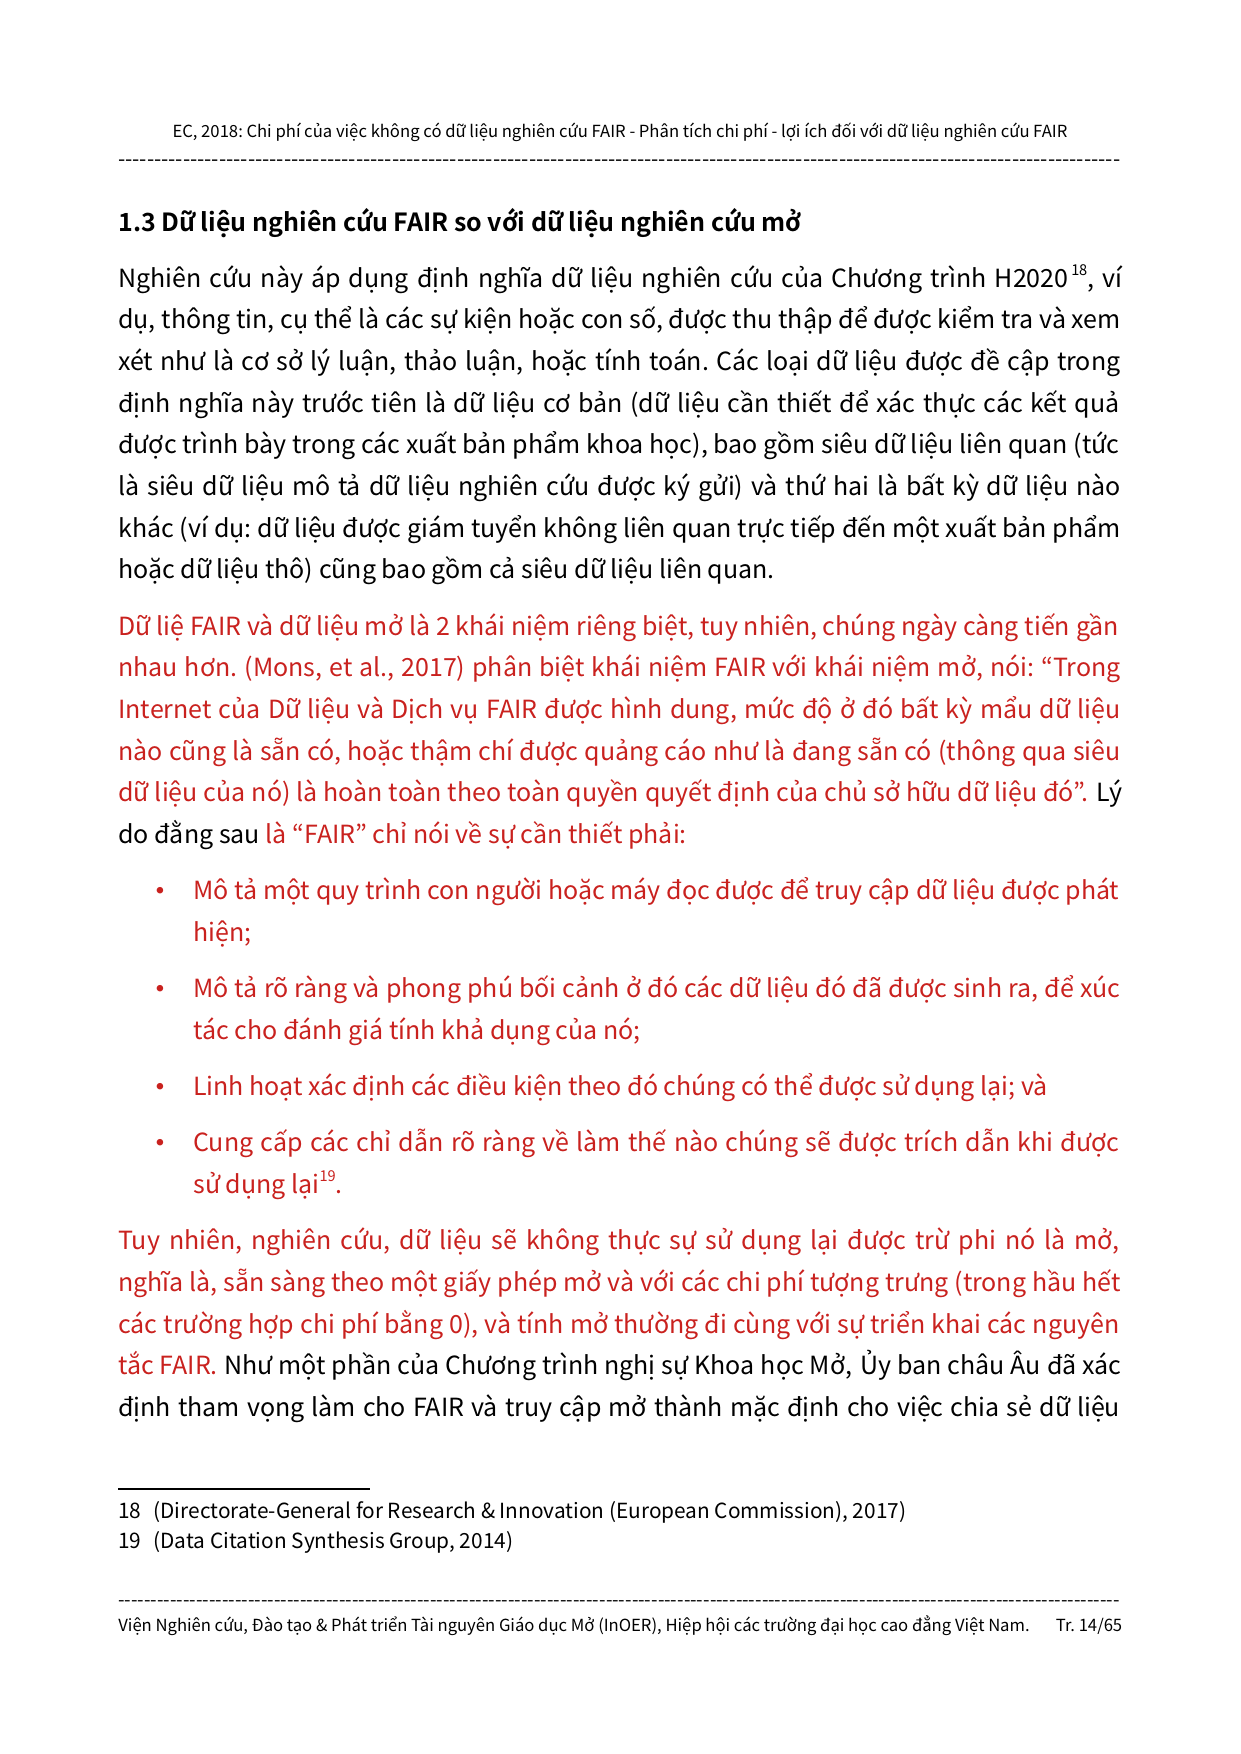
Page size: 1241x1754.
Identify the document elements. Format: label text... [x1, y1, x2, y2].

text (Directorate-General for Research & Innovation (European Commission), 2017) [118, 1494, 1122, 1525]
list Mô tả một quy trình con người hoặc máy đọc được để truy cập dữ liệu được phát hiện; [156, 871, 1122, 949]
text 1.3 Dữ liệu nghiên cứu FAIR so với dữ liệu nghiên cứu mở [118, 202, 1122, 238]
list Cung cấp các chỉ dẫn rõ ràng về làm thế nào chúng sẽ được trích dẫn khi được sử dụng lại. [156, 1123, 1122, 1201]
list (Data Citation Synthesis Group, 2014) [118, 1525, 1122, 1555]
list Linh hoạt xác định các điều kiện theo đó chúng có thể được sử dụng lại; và [156, 1067, 1122, 1103]
text Tuy nhiên, nghiên cứu, dữ liệu sẽ không thực sự sử dụng lại được trừ phi nó là mở, nghĩa là, sẵn sàng theo một giấy phép mở và với các chi phí tượng trưng (trong hầu hết các trường hợp chi phí bằng 0), và tính mở thường đi cùng với sự triển khai các nguyên tắc FAIR. Như một phần của Chương trình nghị sự Khoa học Mở, Ủy ban châu Âu đã xác định tham vọng làm cho FAIR và truy cập mở thành mặc định cho việc chia sẻ dữ liệu [118, 1221, 1122, 1424]
list Mô tả rõ ràng và phong phú bối cảnh ở đó các dữ liệu đó đã được sinh ra, để xúc tác cho đánh giá tính khả dụng của nó; [156, 969, 1122, 1047]
text Dữ liệ FAIR và dữ liệu mở là 2 khái niệm riêng biệt, tuy nhiên, chúng ngày càng tiến gần nhau hơn. (Mons, et al., 2017) phân biệt khái niệm FAIR với khái niệm mở, nói: “Trong Internet của Dữ liệu và Dịch vụ FAIR được hình dung, mức độ ở đó bất kỳ mẩu dữ liệu nào cũng là sẵn có, hoặc thậm chí được quảng cáo như là đang sẵn có (thông qua siêu dữ liệu của nó) là hoàn toàn theo toàn quyền quyết định của chủ sở hữu dữ liệu đó”. Lý do đằng sau là “FAIR” chỉ nói về sự cần thiết phải: [118, 606, 1122, 851]
text Nghiên cứu này áp dụng định nghĩa dữ liệu nghiên cứu của Chương trình H2020, ví dụ, thông tin, cụ thể là các sự kiện hoặc con số, được thu thập để được kiểm tra và xem xét như là cơ sở lý luận, thảo luận, hoặc tính toán. Các loại dữ liệu được đề cập trong định nghĩa này trước tiên là dữ liệu cơ bản (dữ liệu cần thiết để xác thực các kết quả được trình bày trong các xuất bản phẩm khoa học), bao gồm siêu dữ liệu liên quan (tức là siêu dữ liệu mô tả dữ liệu nghiên cứu được ký gửi) và thứ hai là bất kỳ dữ liệu nào khác (ví dụ: dữ liệu được giám tuyển không liên quan trực tiếp đến một xuất bản phẩm hoặc dữ liệu thô) cũng bao gồm cả siêu dữ liệu liên quan. [118, 258, 1122, 586]
